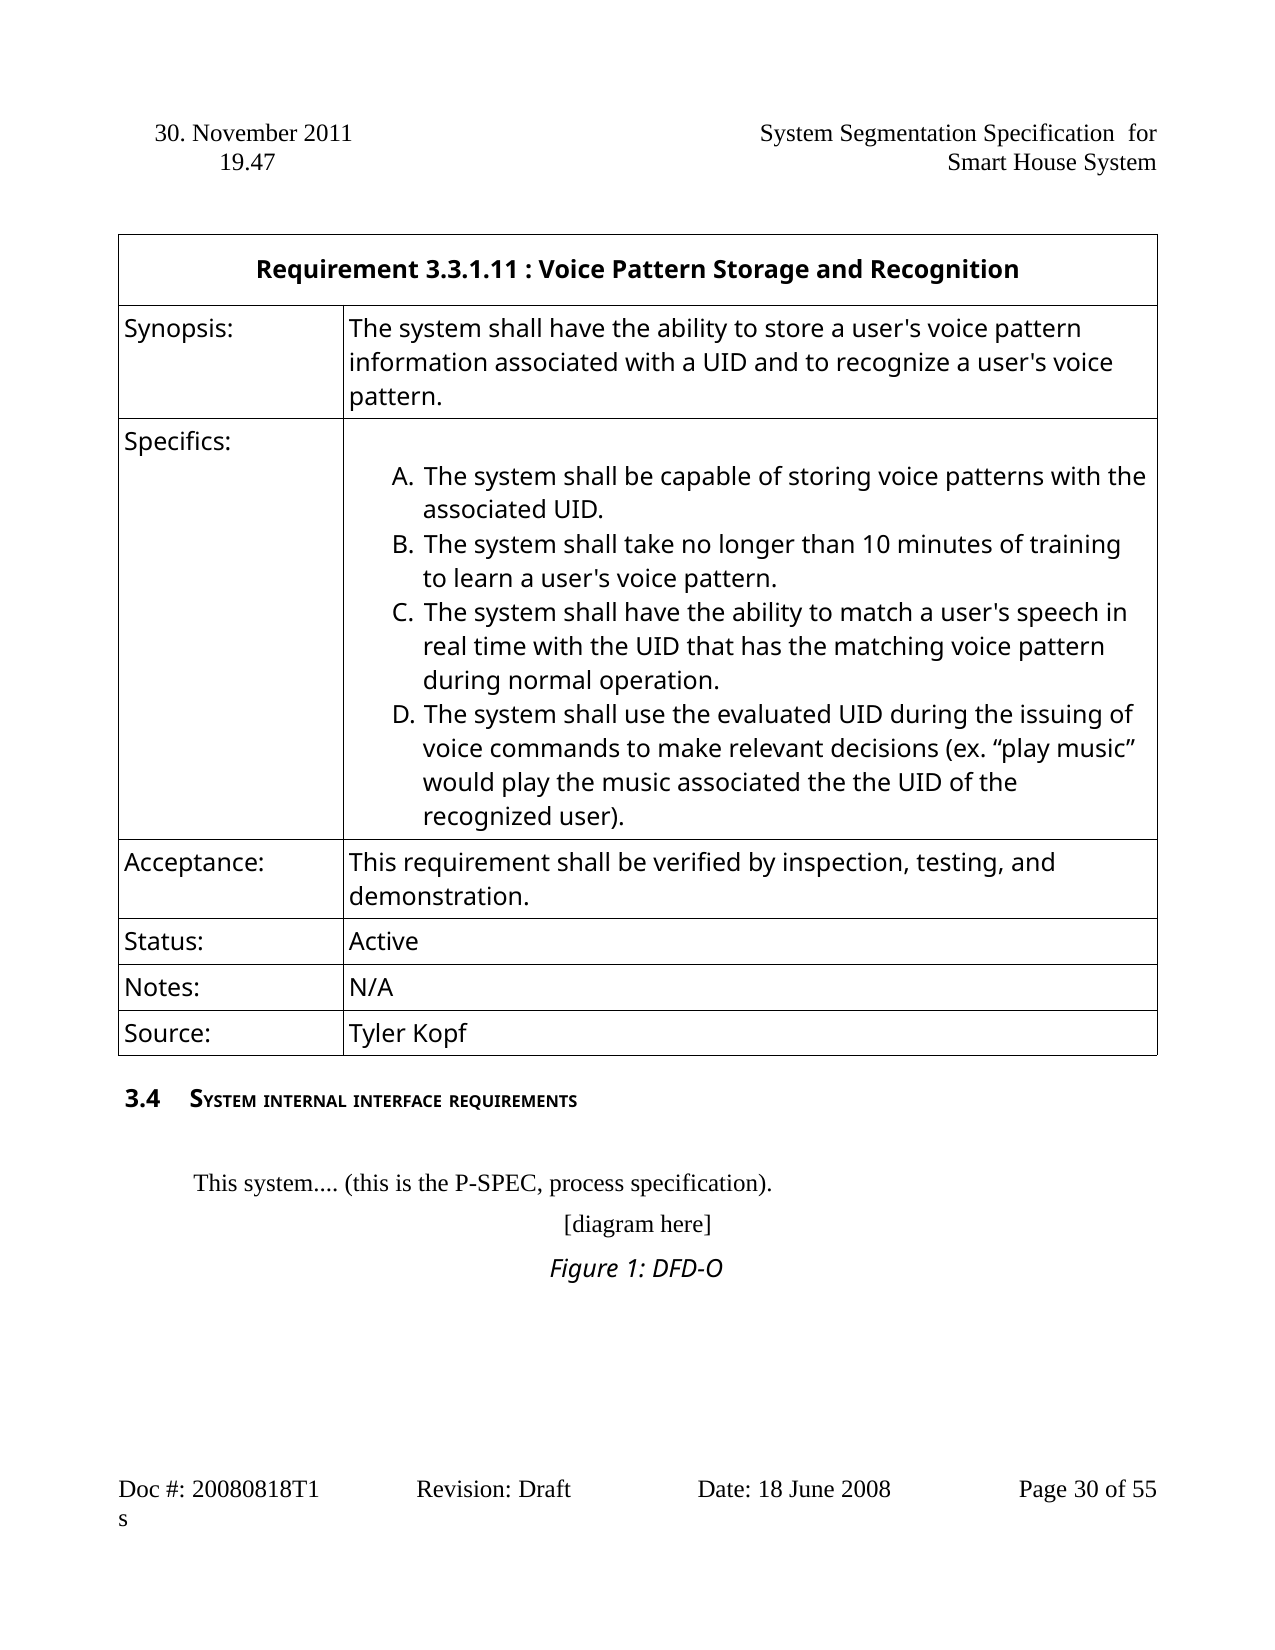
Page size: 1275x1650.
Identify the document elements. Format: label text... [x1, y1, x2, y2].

table_cell Specifics: [119, 419, 343, 838]
table_cell Synopsis: [119, 306, 343, 418]
table_cell The system shall have the ability to store a user's voice pattern information associated with a UID and to recognize a user's voice pattern. [344, 306, 1157, 418]
table_cell Status: [119, 919, 343, 964]
text Figure 1: DFD-O [118, 1251, 1157, 1284]
table_cell Source: [119, 1011, 343, 1055]
table_cell The system shall be capable of storing voice patterns with the associated UID. The system shall take no longer than 10 minutes of training to learn a user's voice pattern. The system shall have the ability to match a user's speech in real time with the UID that has the matching voice pattern during normal operation. The system shall use the evaluated UID during the issuing of voice commands to make relevant decisions (ex. “play music” would play the music associated the the UID of the recognized user). [344, 419, 1157, 838]
table_cell Acceptance: [119, 840, 343, 918]
text This system.... (this is the P-SPEC, process specification). [118, 1168, 1157, 1197]
table_cell Notes: [119, 965, 343, 1009]
table_cell N/A [344, 965, 1157, 1009]
table_cell Active [344, 919, 1157, 964]
text [diagram here] [118, 1209, 1157, 1238]
subtitle System internal interface requirements [118, 1080, 1157, 1114]
table_cell Tyler Kopf [344, 1011, 1157, 1055]
table_header Requirement 3.3.1.11 : Voice Pattern Storage and Recognition [119, 235, 1157, 304]
table_cell This requirement shall be verified by inspection, testing, and demonstration. [344, 840, 1157, 918]
